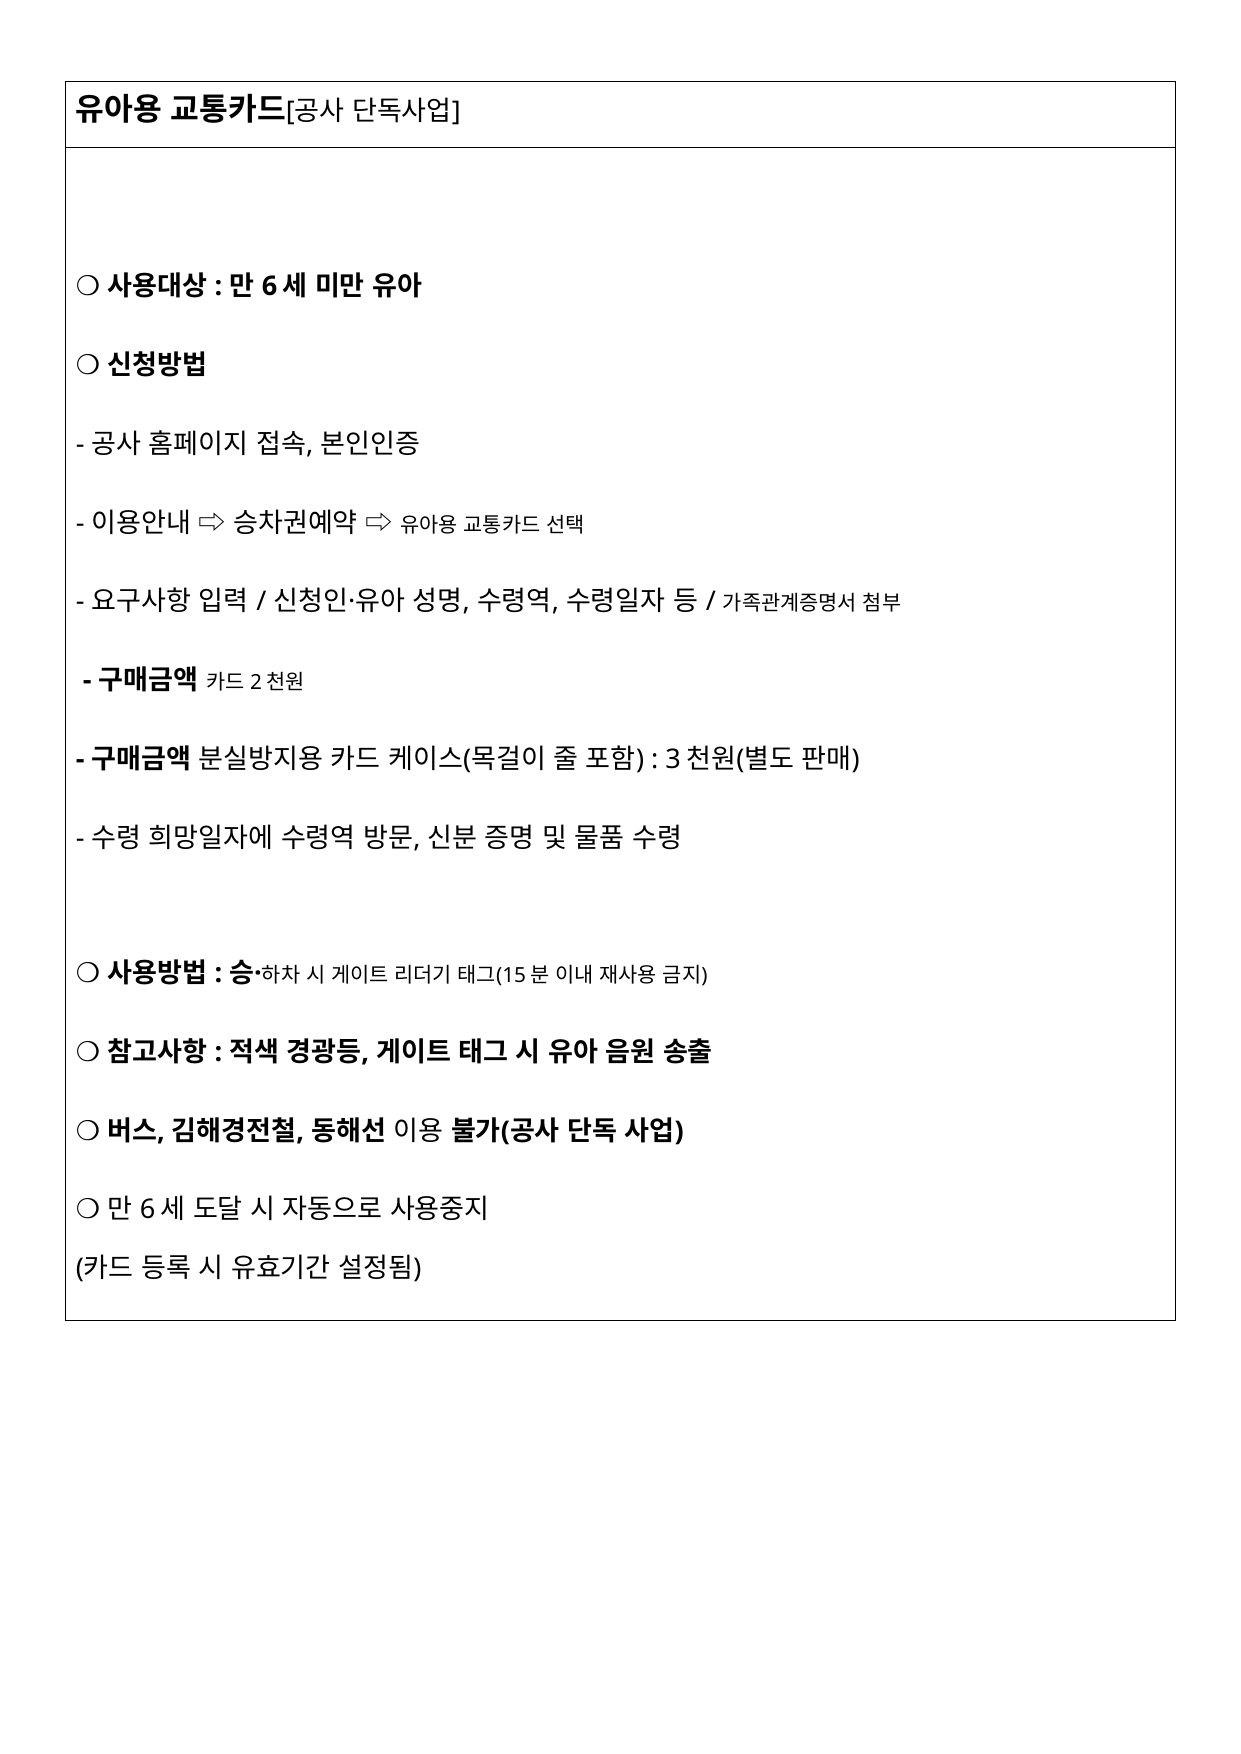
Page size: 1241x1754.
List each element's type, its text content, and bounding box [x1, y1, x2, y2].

table_header 유아용 교통카드[공사 단독사업] [66, 82, 1175, 147]
table_cell ❍ 사용대상 : 만 6세 미만 유아 ❍ 신청방법 - 공사 홈페이지 접속, 본인인증 - 이용안내 ⇨ 승차권예약 ⇨ 유아용 교통카드 선택 - 요구사항 입력 / 신청인·유아 성명, 수령역, 수령일자 등 / 가족관계증명서 첨부 - 구매금액 카드 2천원 - 구매금액 분실방지용 카드 케이스(목걸이 줄 포함) : 3천원(별도 판매) - 수령 희망일자에 수령역 방문, 신분 증명 및 물품 수령 ❍ 사용방법 : 승·하차 시 게이트 리더기 태그(15분 이내 재사용 금지) ❍ 참고사항 : 적색 경광등, 게이트 태그 시 유아 음원 송출 ❍ 버스, 김해경전철, 동해선 이용 불가(공사 단독 사업) ❍ 만 6세 도달 시 자동으로 사용중지 (카드 등록 시 유효기간 설정됨) [66, 148, 1175, 1320]
